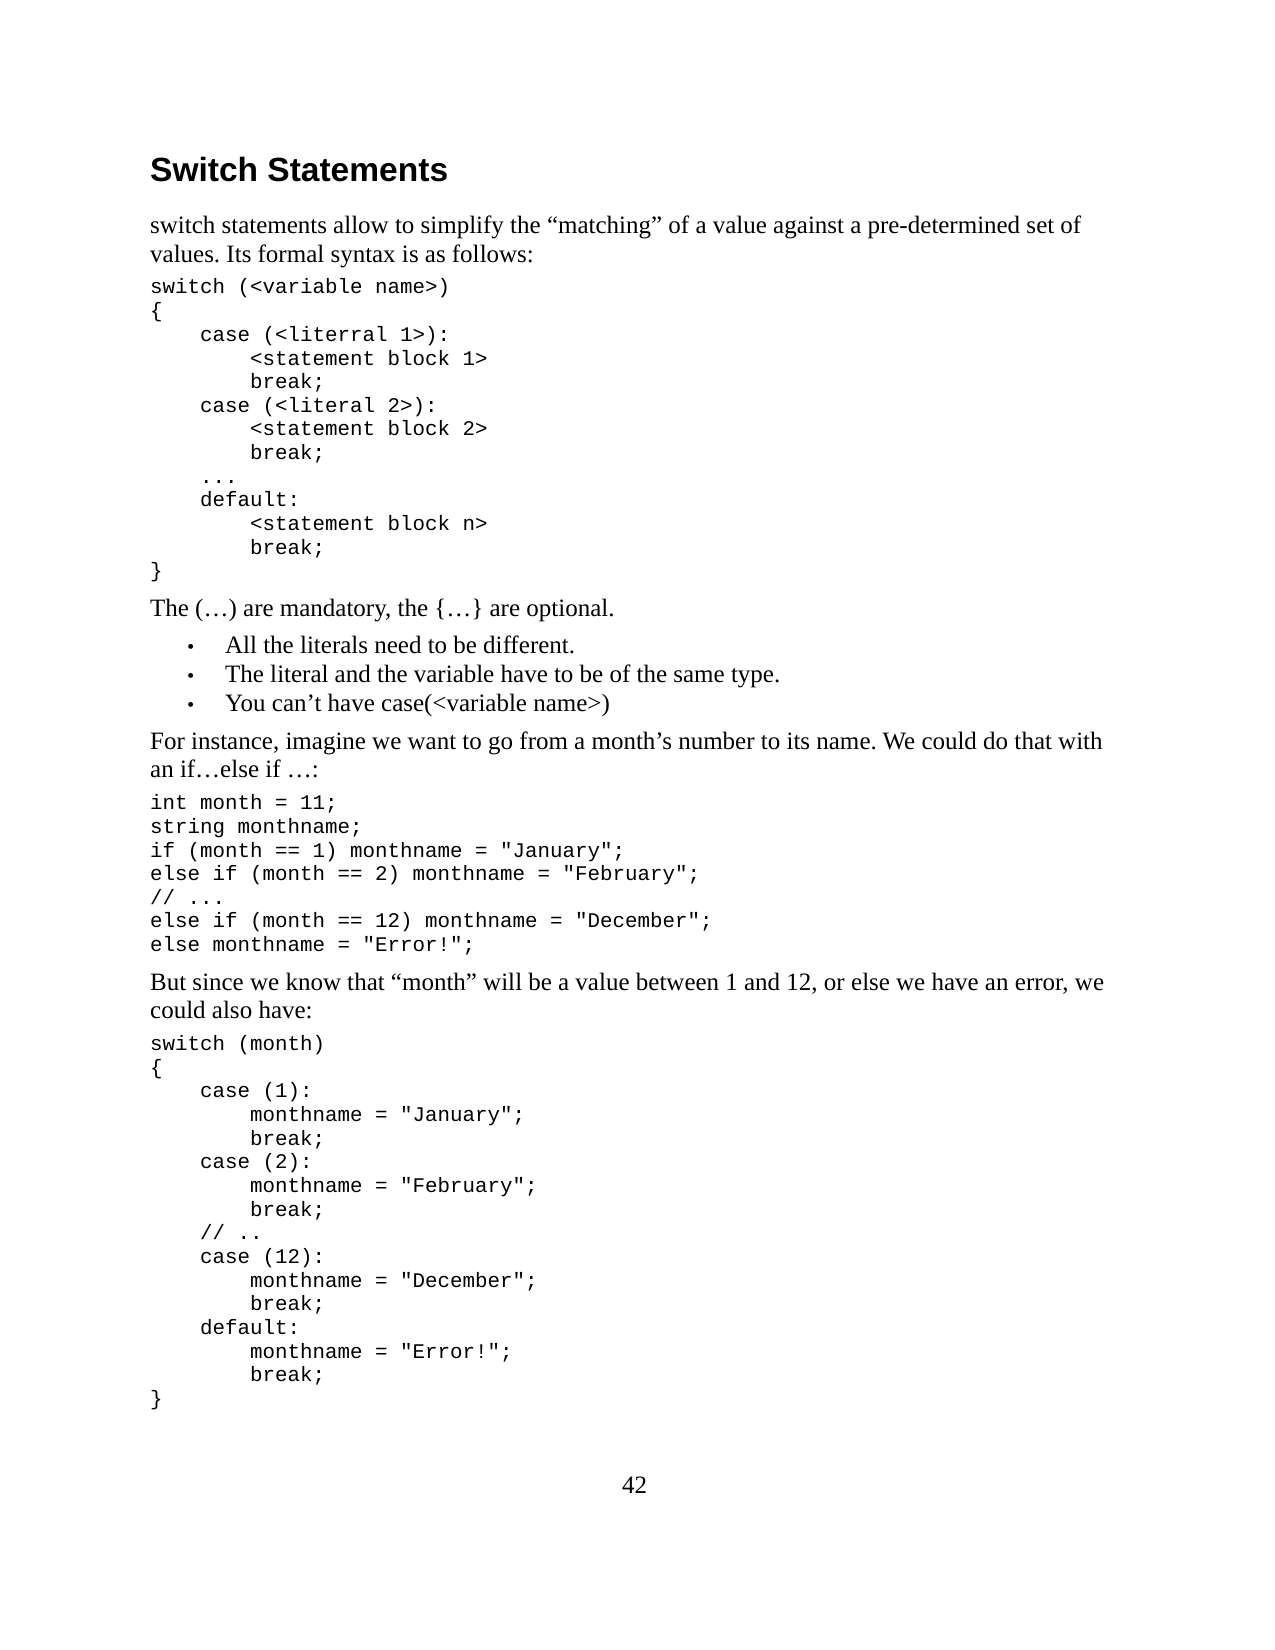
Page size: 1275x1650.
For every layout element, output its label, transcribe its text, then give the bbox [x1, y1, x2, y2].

text default: [150, 1317, 1125, 1341]
text monthname = "February"; [150, 1175, 1125, 1199]
text ... [150, 466, 1125, 489]
text string monthname; [150, 816, 1125, 839]
text case (<literral 1>): [150, 324, 1125, 347]
text case (12): [150, 1246, 1125, 1270]
text break; [150, 371, 1125, 395]
text else monthname = "Error!"; [150, 934, 1125, 958]
text switch statements allow to simplify the “matching” of a value against a pre-determined set of values. Its formal syntax is as follows: [150, 210, 1125, 268]
text int month = 11; [150, 792, 1125, 816]
text { [150, 300, 1125, 324]
text else if (month == 2) monthname = "February"; [150, 863, 1125, 887]
text } [150, 1388, 1125, 1412]
text monthname = "Error!"; [150, 1341, 1125, 1364]
text break; [150, 1364, 1125, 1388]
text break; [150, 1128, 1125, 1151]
subtitle Switch Statements [150, 150, 1125, 189]
list You can’t have case(<variable name>) [187, 688, 1125, 717]
text switch (<variable name>) [150, 277, 1125, 300]
text The (…) are mandatory, the {…} are optional. [150, 593, 1125, 622]
text case (2): [150, 1151, 1125, 1175]
text else if (month == 12) monthname = "December"; [150, 911, 1125, 934]
text break; [150, 1293, 1125, 1317]
text // .. [150, 1222, 1125, 1246]
text monthname = "January"; [150, 1104, 1125, 1128]
list All the literals need to be different. [187, 631, 1125, 659]
text case (<literal 2>): [150, 395, 1125, 418]
text if (month == 1) monthname = "January"; [150, 839, 1125, 863]
text <statement block 2> [150, 418, 1125, 442]
list The literal and the variable have to be of the same type. [187, 659, 1125, 688]
text break; [150, 442, 1125, 466]
text But since we know that “month” will be a value between 1 and 12, or else we have an error, we could also have: [150, 967, 1125, 1024]
text monthname = "December"; [150, 1270, 1125, 1293]
text break; [150, 1199, 1125, 1222]
text default: [150, 489, 1125, 513]
text break; [150, 537, 1125, 560]
text { [150, 1057, 1125, 1081]
text case (1): [150, 1081, 1125, 1104]
text <statement block n> [150, 513, 1125, 537]
text switch (month) [150, 1033, 1125, 1057]
text } [150, 560, 1125, 584]
text // ... [150, 887, 1125, 911]
text For instance, imagine we want to go from a month’s number to its name. We could do that with an if…else if …: [150, 726, 1125, 783]
text <statement block 1> [150, 347, 1125, 371]
